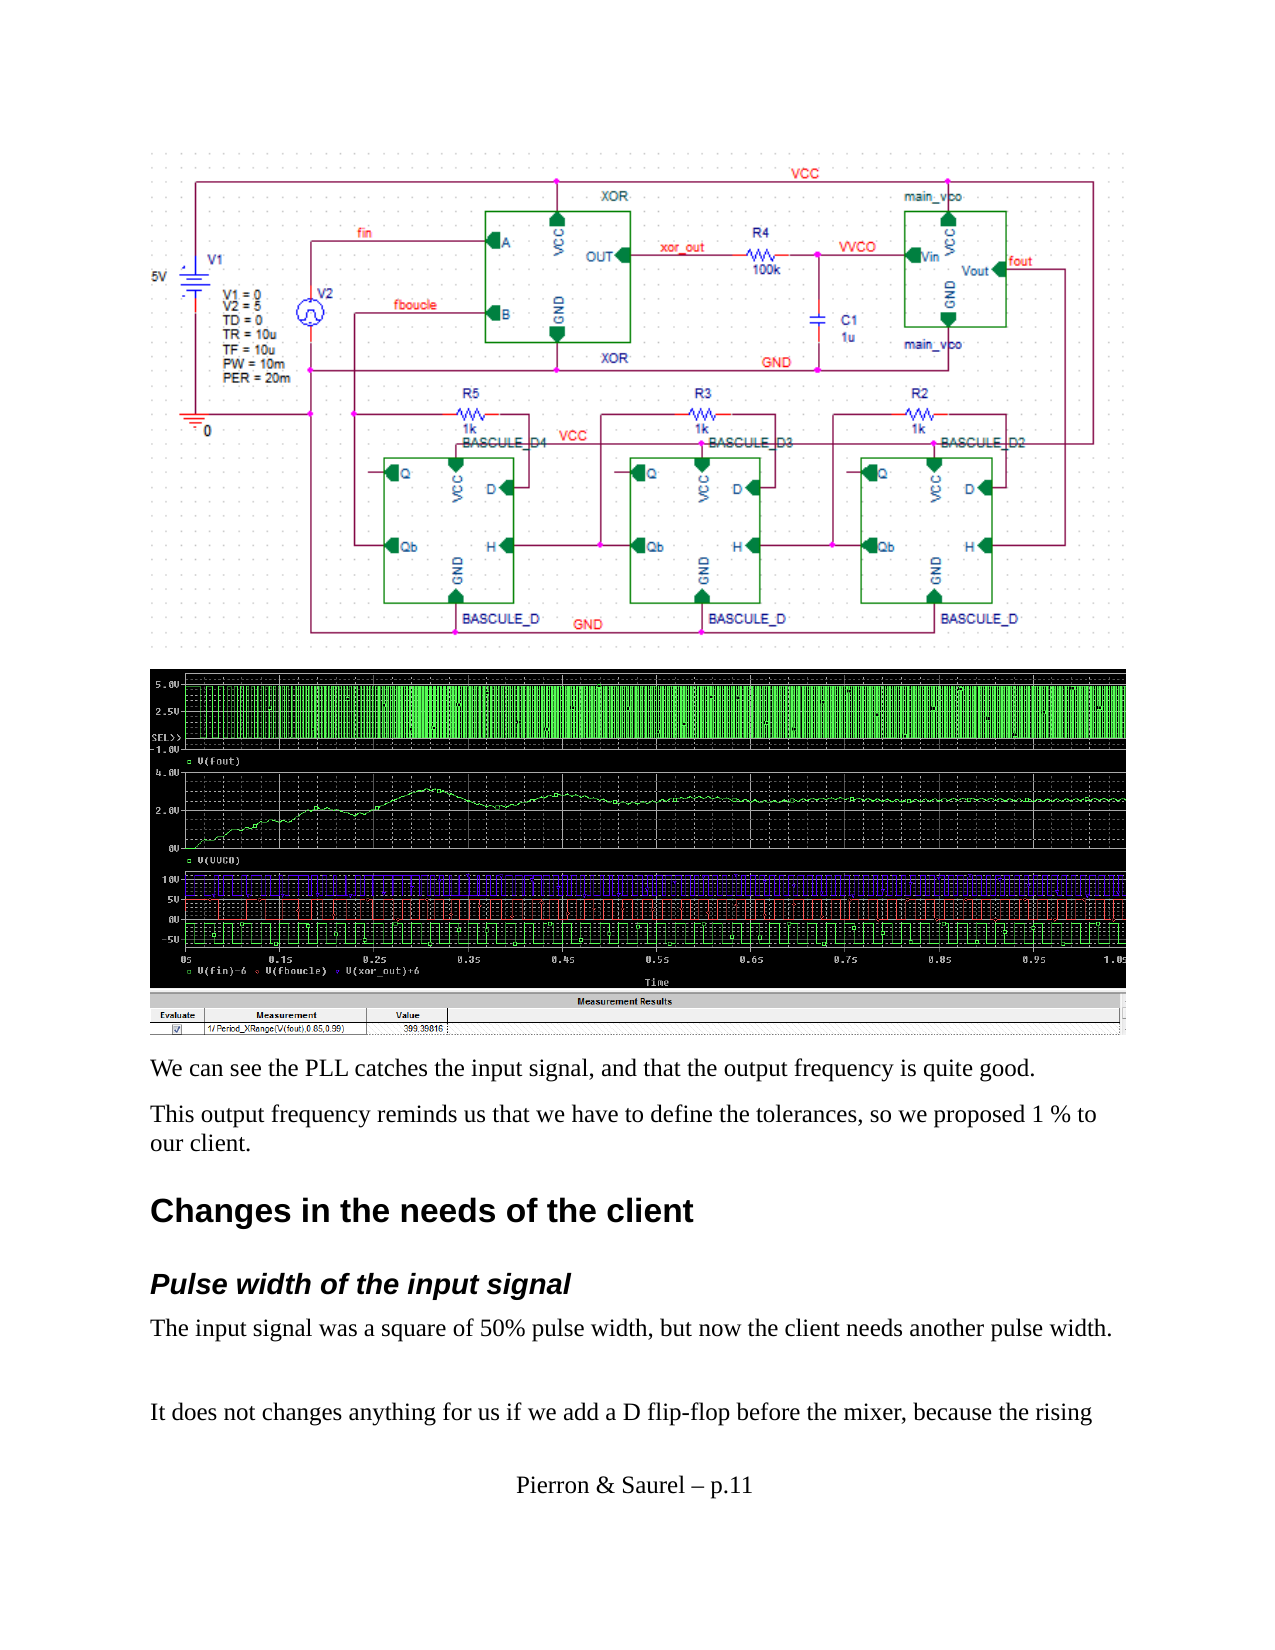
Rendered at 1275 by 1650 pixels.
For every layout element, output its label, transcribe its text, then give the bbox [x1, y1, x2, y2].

text We can see the PLL catches the input signal, and that the output frequency is quite good. [150, 1053, 1125, 1081]
picture [150, 669, 1126, 1035]
picture [150, 150, 1128, 652]
text It does not changes anything for us if we add a D flip-flop before the mixer, because the rising [150, 1397, 1125, 1426]
subtitle Pulse width of the input signal [150, 1267, 1125, 1300]
text This output frequency reminds us that we have to define the tolerances, so we proposed 1 % to our client. [150, 1099, 1125, 1157]
text The input signal was a square of 50% pulse width, but now the client needs another pulse width. [150, 1313, 1125, 1342]
subtitle Changes in the needs of the client [150, 1191, 1125, 1229]
